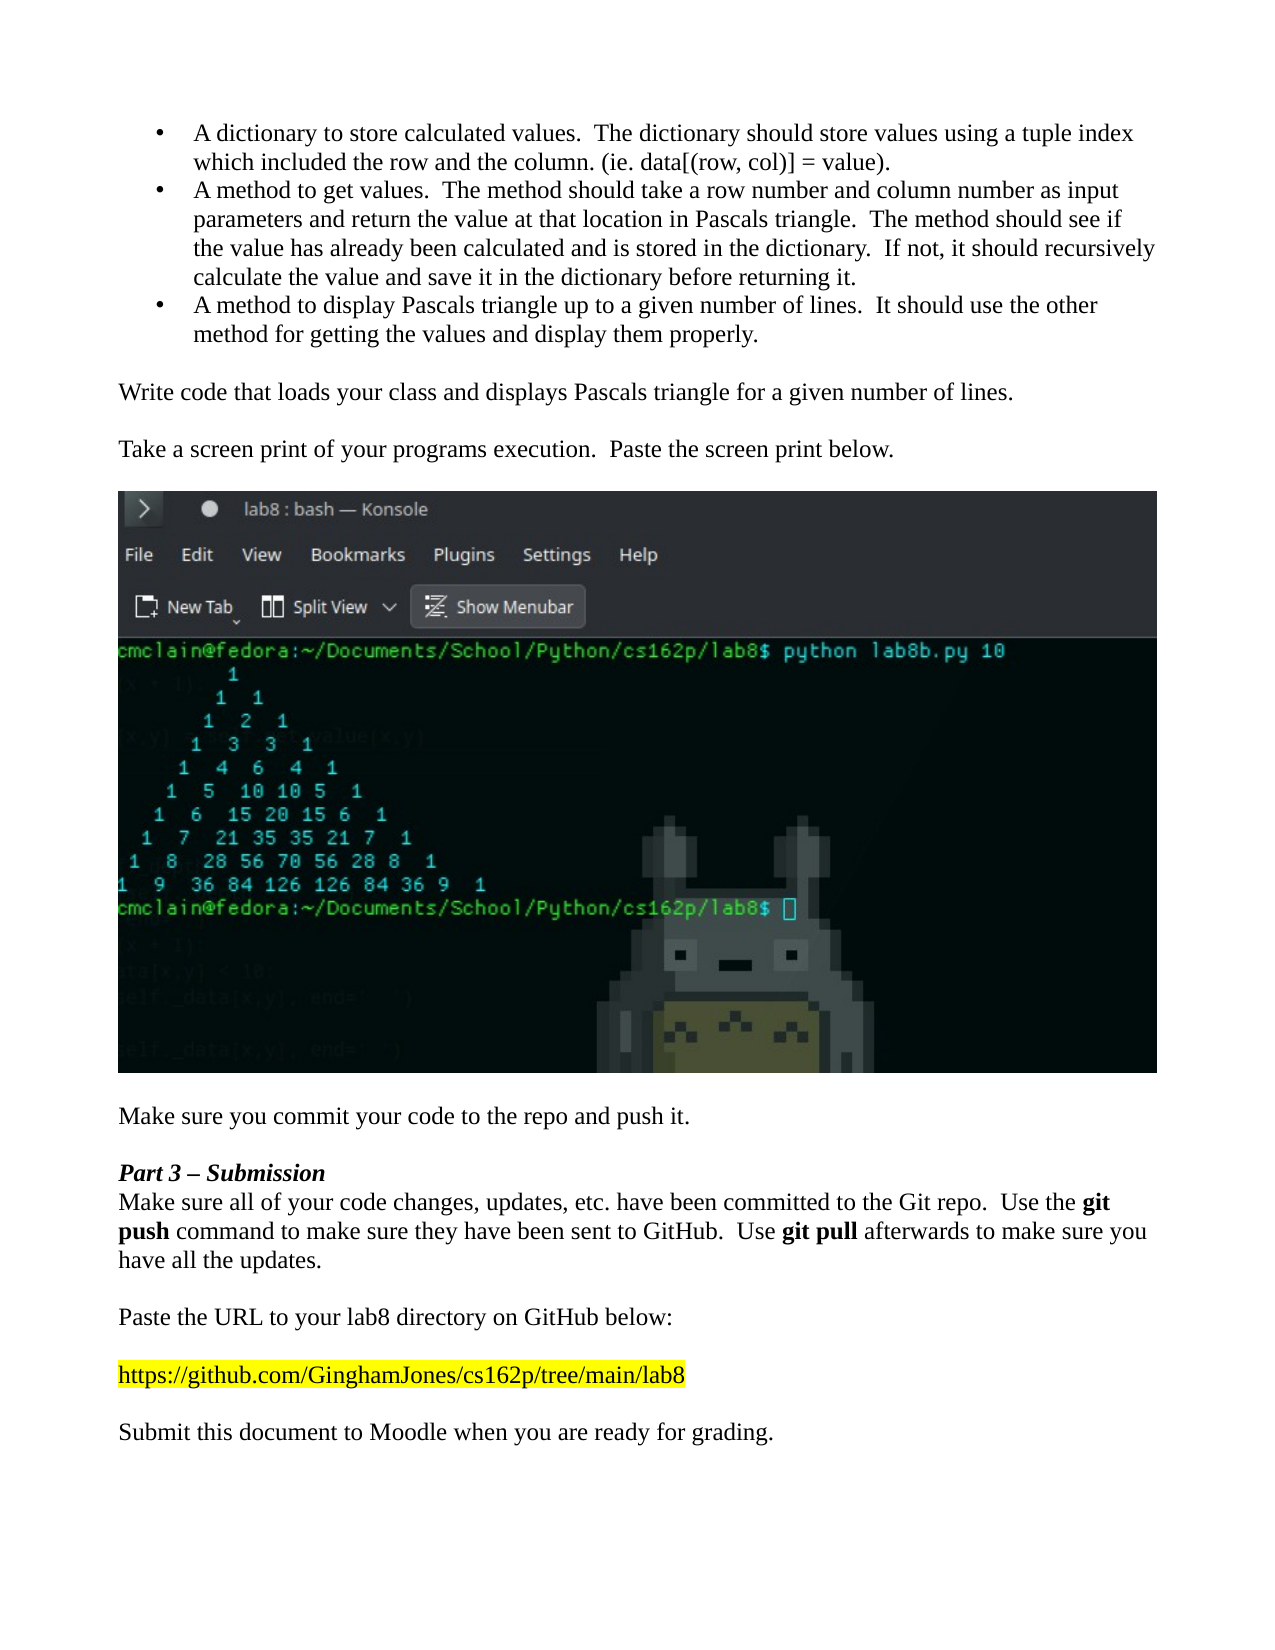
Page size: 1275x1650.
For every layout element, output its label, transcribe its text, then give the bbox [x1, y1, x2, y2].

list A method to display Pascals triangle up to a given number of lines. It should use the other method for getting the values and display them properly. [156, 291, 1157, 348]
text Make sure all of your code changes, updates, etc. have been committed to the Git repo. Use the git push command to make sure they have been sent to GitHub. Use git pull afterwards to make sure you have all the updates. [118, 1187, 1157, 1273]
text Take a screen print of your programs execution. Paste the screen print below. [118, 434, 1157, 463]
text Make sure you commit your code to the repo and push it. [118, 1101, 1157, 1130]
list A method to get values. The method should take a row number and column number as input parameters and return the value at that location in Pascals triangle. The method should see if the value has already been calculated and is stored in the dictionary. If not, it should recursively calculate the value and save it in the dictionary before returning it. [156, 176, 1157, 291]
text Part 3 – Submission [118, 1158, 1157, 1187]
text https://github.com/GinghamJones/cs162p/tree/main/lab8 [118, 1360, 1157, 1388]
text Paste the URL to your lab8 directory on GitHub below: [118, 1302, 1157, 1331]
list A dictionary to store calculated values. The dictionary should store values using a tuple index which included the row and the column. (ie. data[(row, col)] = value). [156, 118, 1157, 176]
text Submit this document to Moodle when you are ready for grading. [118, 1417, 1157, 1446]
picture [118, 491, 1157, 1073]
text Write code that loads your class and displays Pascals triangle for a given number of lines. [118, 377, 1157, 406]
